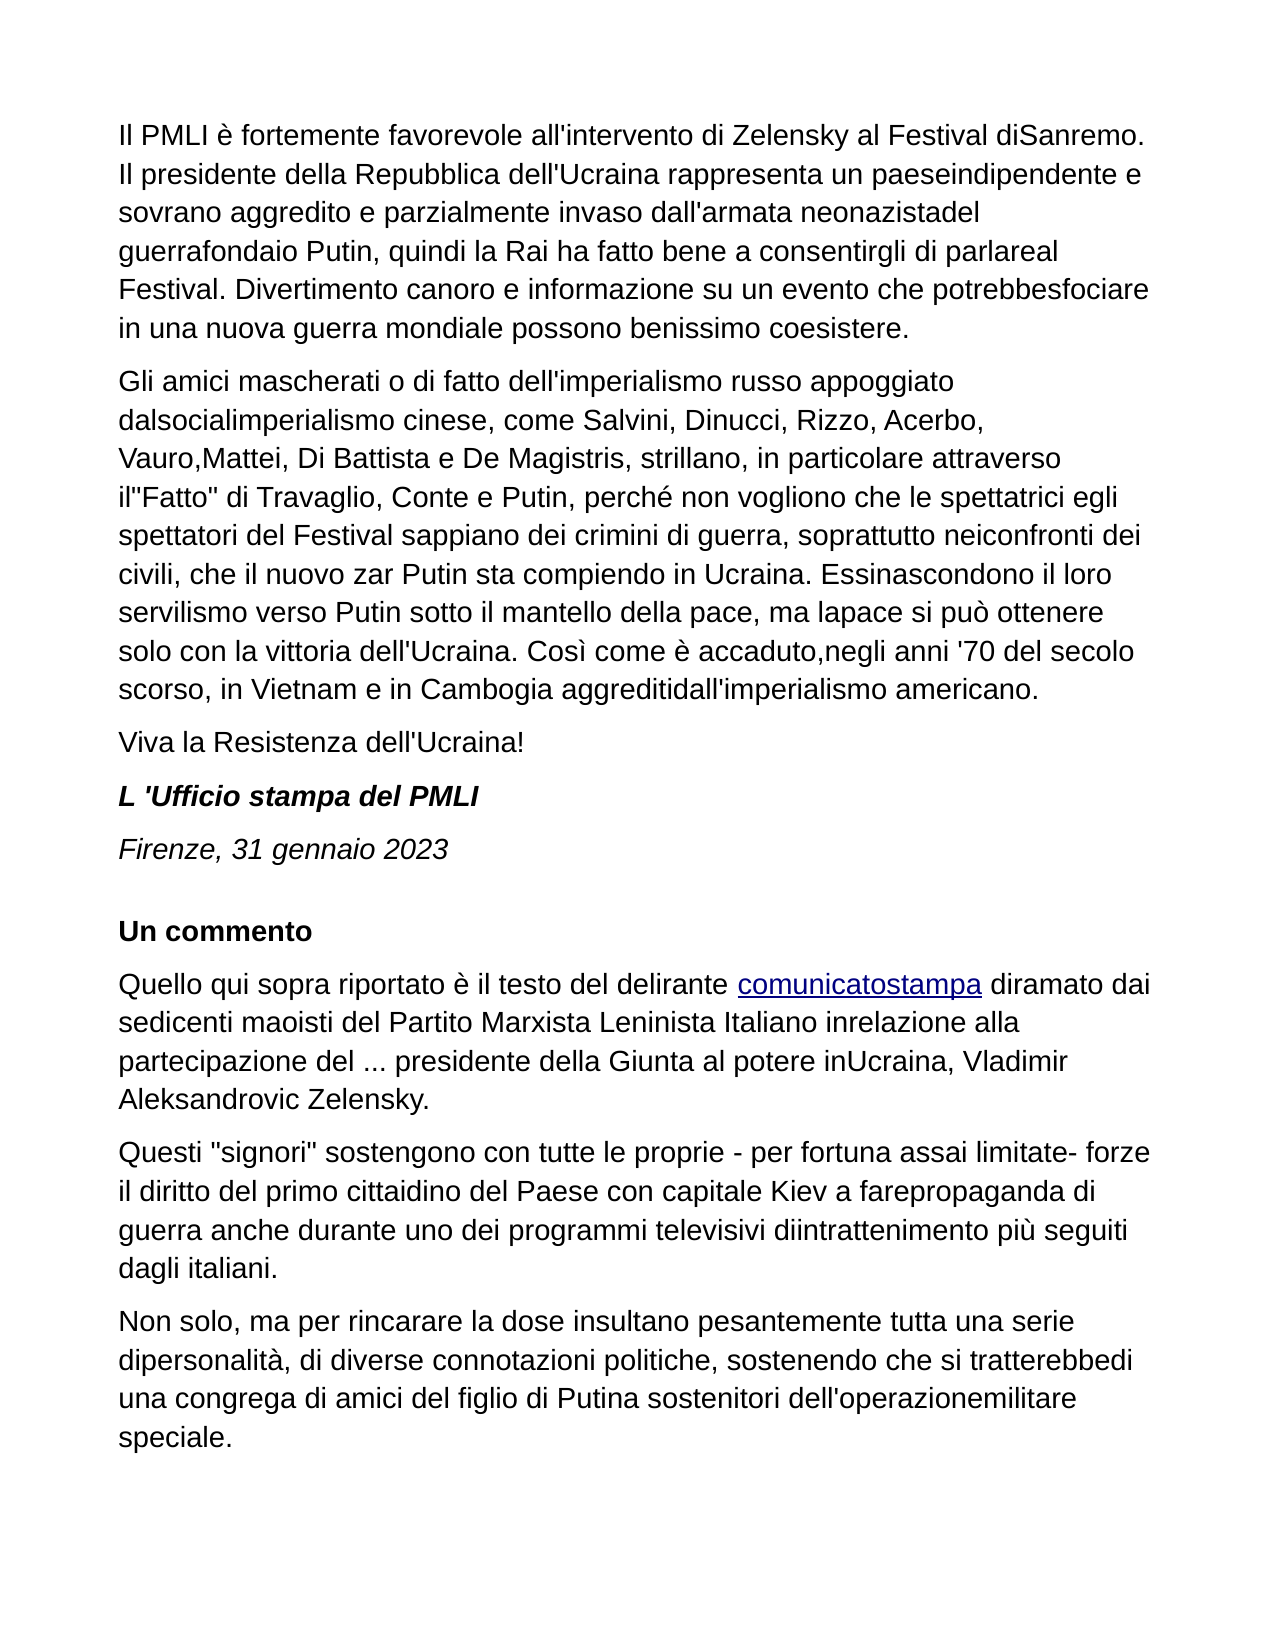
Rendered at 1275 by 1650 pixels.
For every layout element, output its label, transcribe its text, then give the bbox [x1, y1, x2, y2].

text Firenze, 31 gennaio 2023 [118, 832, 1157, 865]
text Questi "signori" sostengono con tutte le proprie - per fortuna assai limitate- forze il diritto del primo cittaidino del Paese con capitale Kiev a farepropaganda di guerra anche durante uno dei programmi televisivi diintrattenimento più seguiti dagli italiani. [118, 1135, 1157, 1284]
text Non solo, ma per rincarare la dose insultano pesantemente tutta una serie dipersonalità, di diverse connotazioni politiche, sostenendo che si tratterebbedi una congrega di amici del figlio di Putina sostenitori dell'operazionemilitare speciale. [118, 1304, 1157, 1453]
text Quello qui sopra riportato è il testo del delirante comunicatostampa diramato dai sedicenti maoisti del Partito Marxista Leninista Italiano inrelazione alla partecipazione del ... presidente della Giunta al potere inUcraina, Vladimir Aleksandrovic Zelensky. [118, 967, 1157, 1116]
text Viva la Resistenza dell'Ucraina! [118, 725, 1157, 759]
text L 'Ufficio stampa del PMLI [118, 778, 1157, 812]
text Un commento [118, 913, 1157, 947]
text Il PMLI è fortemente favorevole all'intervento di Zelensky al Festival diSanremo. Il presidente della Repubblica dell'Ucraina rappresenta un paeseindipendente e sovrano aggredito e parzialmente invaso dall'armata neonazistadel guerrafondaio Putin, quindi la Rai ha fatto bene a consentirgli di parlareal Festival. Divertimento canoro e informazione su un evento che potrebbesfociare in una nuova guerra mondiale possono benissimo coesistere. [118, 118, 1157, 344]
text Gli amici mascherati o di fatto dell'imperialismo russo appoggiato dalsocialimperialismo cinese, come Salvini, Dinucci, Rizzo, Acerbo, Vauro,Mattei, Di Battista e De Magistris, strillano, in particolare attraverso il"Fatto" di Travaglio, Conte e Putin, perché non vogliono che le spettatrici egli spettatori del Festival sappiano dei crimini di guerra, soprattutto neiconfronti dei civili, che il nuovo zar Putin sta compiendo in Ucraina. Essinascondono il loro servilismo verso Putin sotto il mantello della pace, ma lapace si può ottenere solo con la vittoria dell'Ucraina. Così come è accaduto,negli anni '70 del secolo scorso, in Vietnam e in Cambogia aggreditidall'imperialismo americano. [118, 364, 1157, 706]
